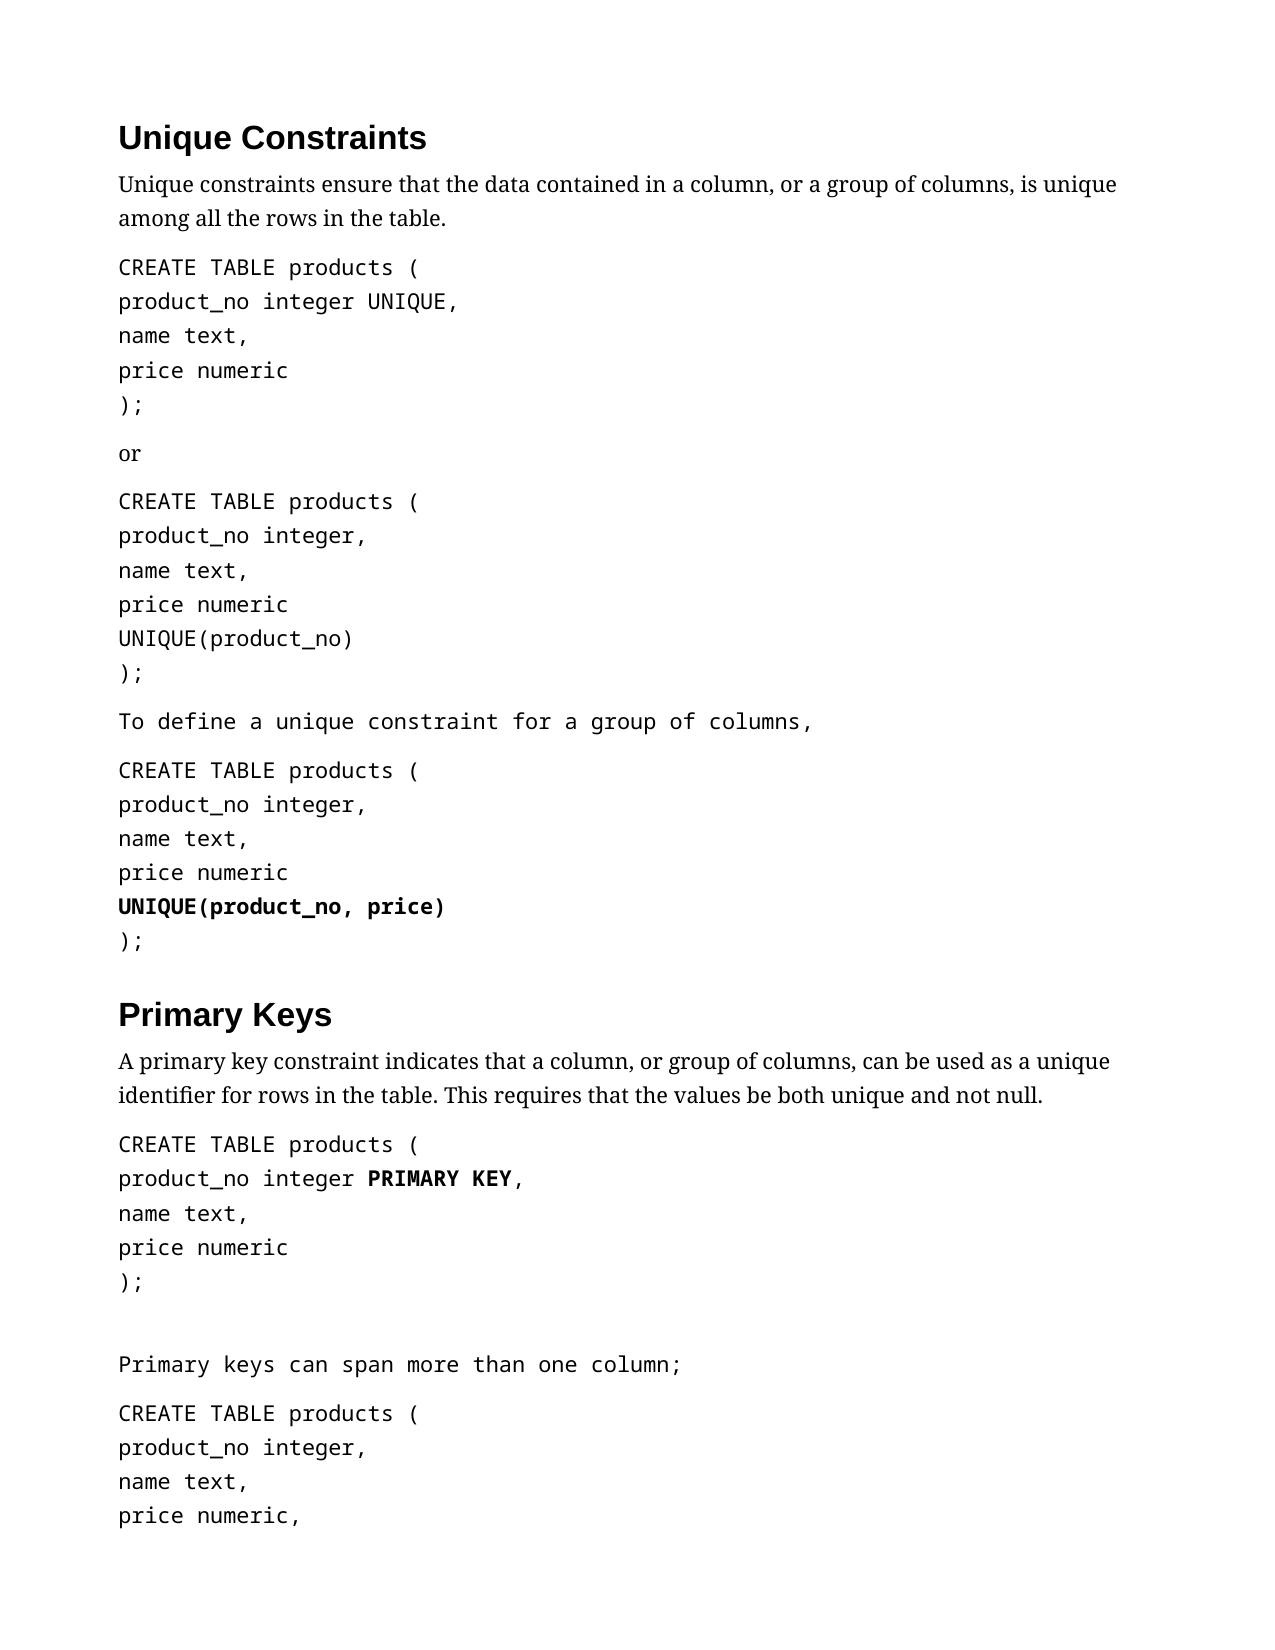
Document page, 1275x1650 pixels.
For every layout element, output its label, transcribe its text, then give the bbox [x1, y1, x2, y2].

text CREATE TABLE products ( product_no integer, name text, price numeric UNIQUE(product_no, price) ); [118, 755, 1157, 955]
text CREATE TABLE products ( product_no integer, name text, price numeric, [118, 1397, 1157, 1530]
text A primary key constraint indicates that a column, or group of columns, can be used as a unique identifier for rows in the table. This requires that the values be both unique and not null. [118, 1046, 1157, 1110]
text Primary keys can span more than one column; [118, 1314, 1157, 1378]
text Unique constraints ensure that the data contained in a column, or a group of columns, is unique among all the rows in the table. [118, 169, 1157, 233]
text CREATE TABLE products ( product_no integer, name text, price numeric UNIQUE(product_no) ); [118, 486, 1157, 687]
subtitle Unique Constraints [118, 118, 1157, 157]
text CREATE TABLE products ( product_no integer UNIQUE, name text, price numeric ); [118, 252, 1157, 419]
subtitle Primary Keys [118, 995, 1157, 1034]
text CREATE TABLE products ( product_no integer PRIMARY KEY, name text, price numeric ); [118, 1129, 1157, 1296]
text To define a unique constraint for a group of columns, [118, 706, 1157, 736]
text or [118, 438, 1157, 467]
